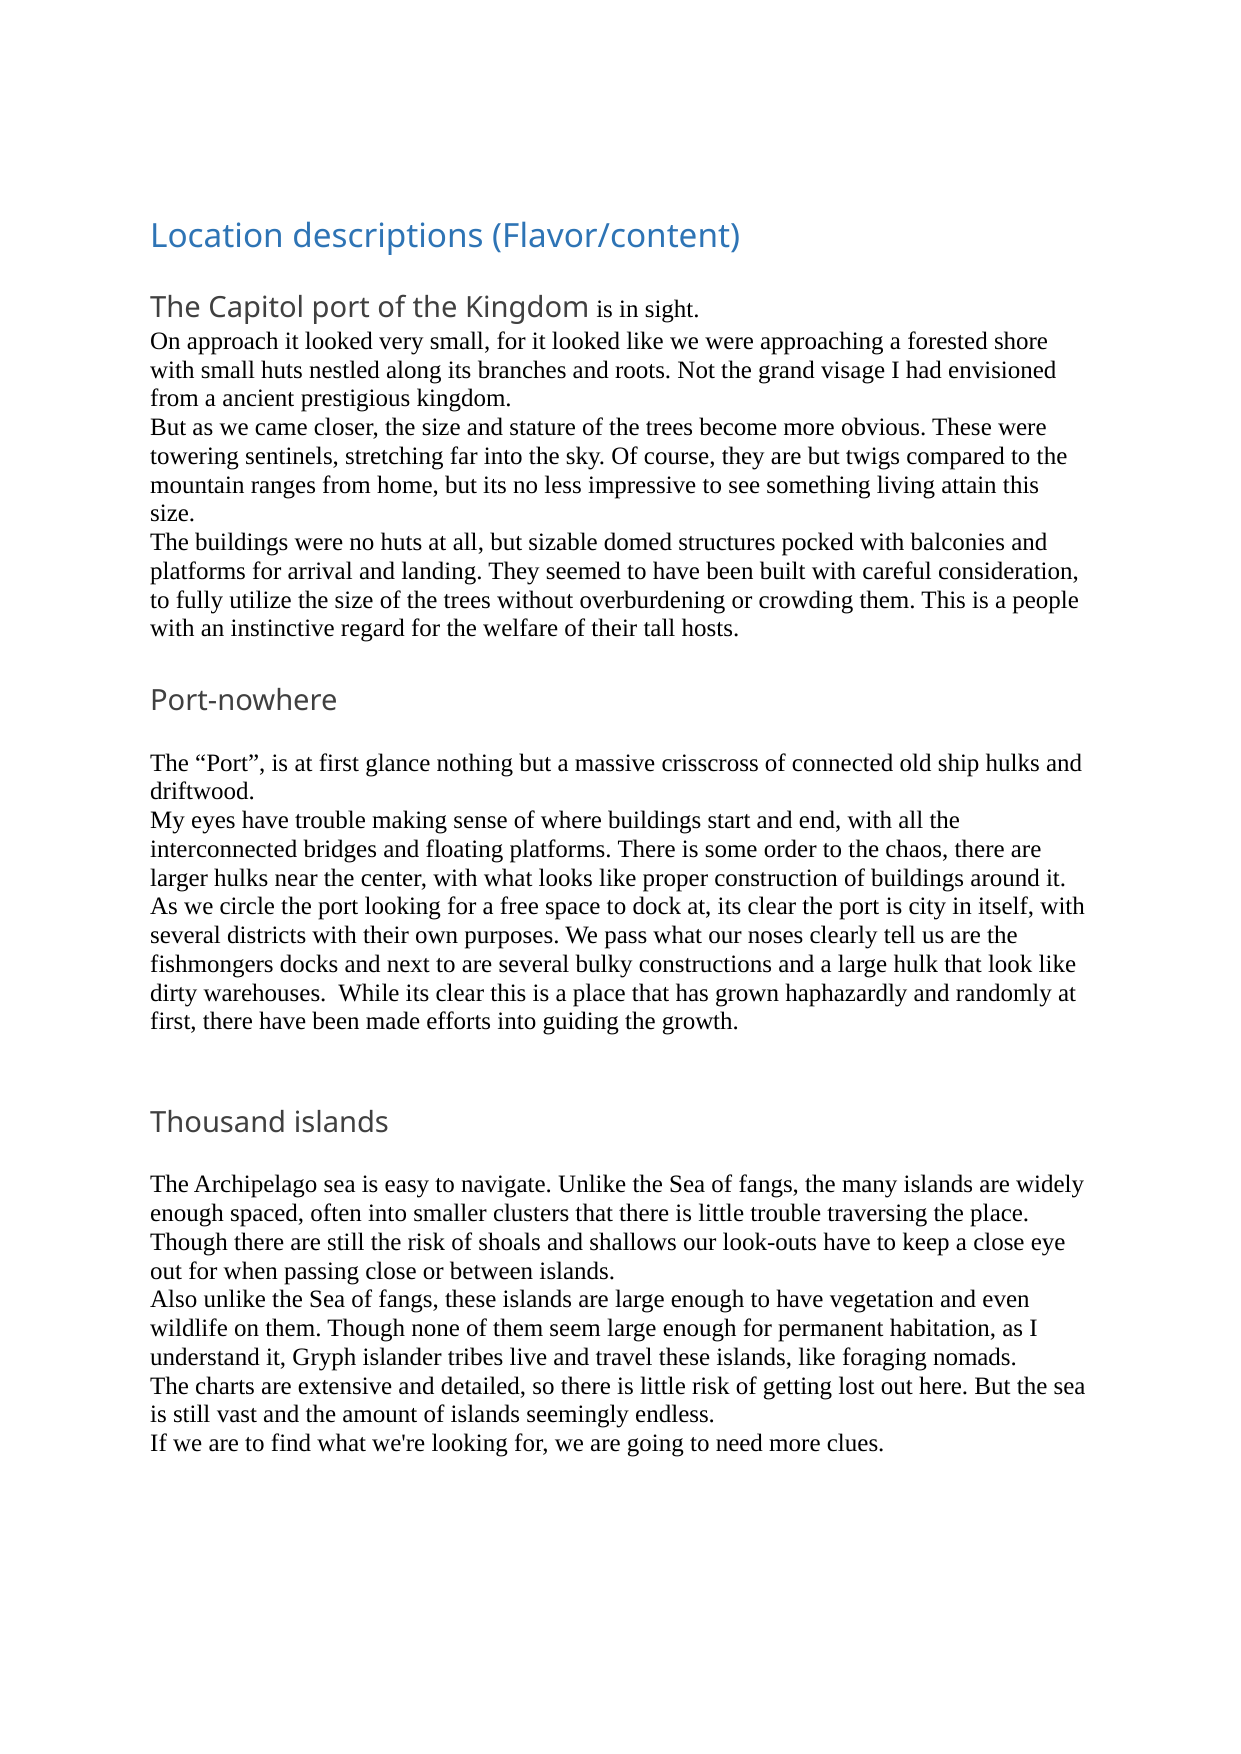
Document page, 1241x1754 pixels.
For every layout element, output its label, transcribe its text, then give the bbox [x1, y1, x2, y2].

text The Archipelago sea is easy to navigate. Unlike the Sea of fangs, the many islands are widely enough spaced, often into smaller clusters that there is little trouble traversing the place. Though there are still the risk of shoals and shallows our look-outs have to keep a close eye out for when passing close or between islands. [150, 1169, 1090, 1284]
text If we are to find what we're looking for, we are going to need more clues. [150, 1428, 1090, 1457]
text My eyes have trouble making sense of where buildings start and end, with all the interconnected bridges and floating platforms. There is some order to the chaos, there are larger hulks near the center, with what looks like proper construction of buildings around it. As we circle the port looking for a free space to dock at, its clear the port is city in itself, with several districts with their own purposes. We pass what our noses clearly tell us are the fishmongers docks and next to are several bulky constructions and a large hulk that look like dirty warehouses. While its clear this is a place that has grown haphazardly and randomly at first, there have been made efforts into guiding the growth. [150, 805, 1090, 1035]
text On approach it looked very small, for it looked like we were approaching a forested shore with small huts nestled along its branches and roots. Not the grand visage I had envisioned from a ancient prestigious kingdom. [150, 326, 1090, 412]
subtitle Thousand islands [150, 1101, 1090, 1141]
subtitle Location descriptions (Flavor/content) [150, 212, 1090, 257]
text The “Port”, is at first glance nothing but a massive crisscross of connected old ship hulks and driftwood. [150, 748, 1090, 805]
text The charts are extensive and detailed, so there is little risk of getting lost out here. But the sea is still vast and the amount of islands seemingly endless. [150, 1371, 1090, 1428]
subtitle Port-nowhere [150, 679, 1090, 719]
text Also unlike the Sea of fangs, these islands are large enough to have vegetation and even wildlife on them. Though none of them seem large enough for permanent habitation, as I understand it, Gryph islander tribes live and travel these islands, like foraging nomads. [150, 1284, 1090, 1371]
text The Capitol port of the Kingdom is in sight. [150, 286, 1090, 326]
text The buildings were no huts at all, but sizable domed structures pocked with balconies and platforms for arrival and landing. They seemed to have been built with careful consideration, to fully utilize the size of the trees without overburdening or crowding them. This is a people with an instinctive regard for the welfare of their tall hosts. [150, 527, 1090, 642]
text But as we came closer, the size and stature of the trees become more obvious. These were towering sentinels, stretching far into the sky. Of course, they are but twigs compared to the mountain ranges from home, but its no less impressive to see something living attain this size. [150, 412, 1090, 527]
